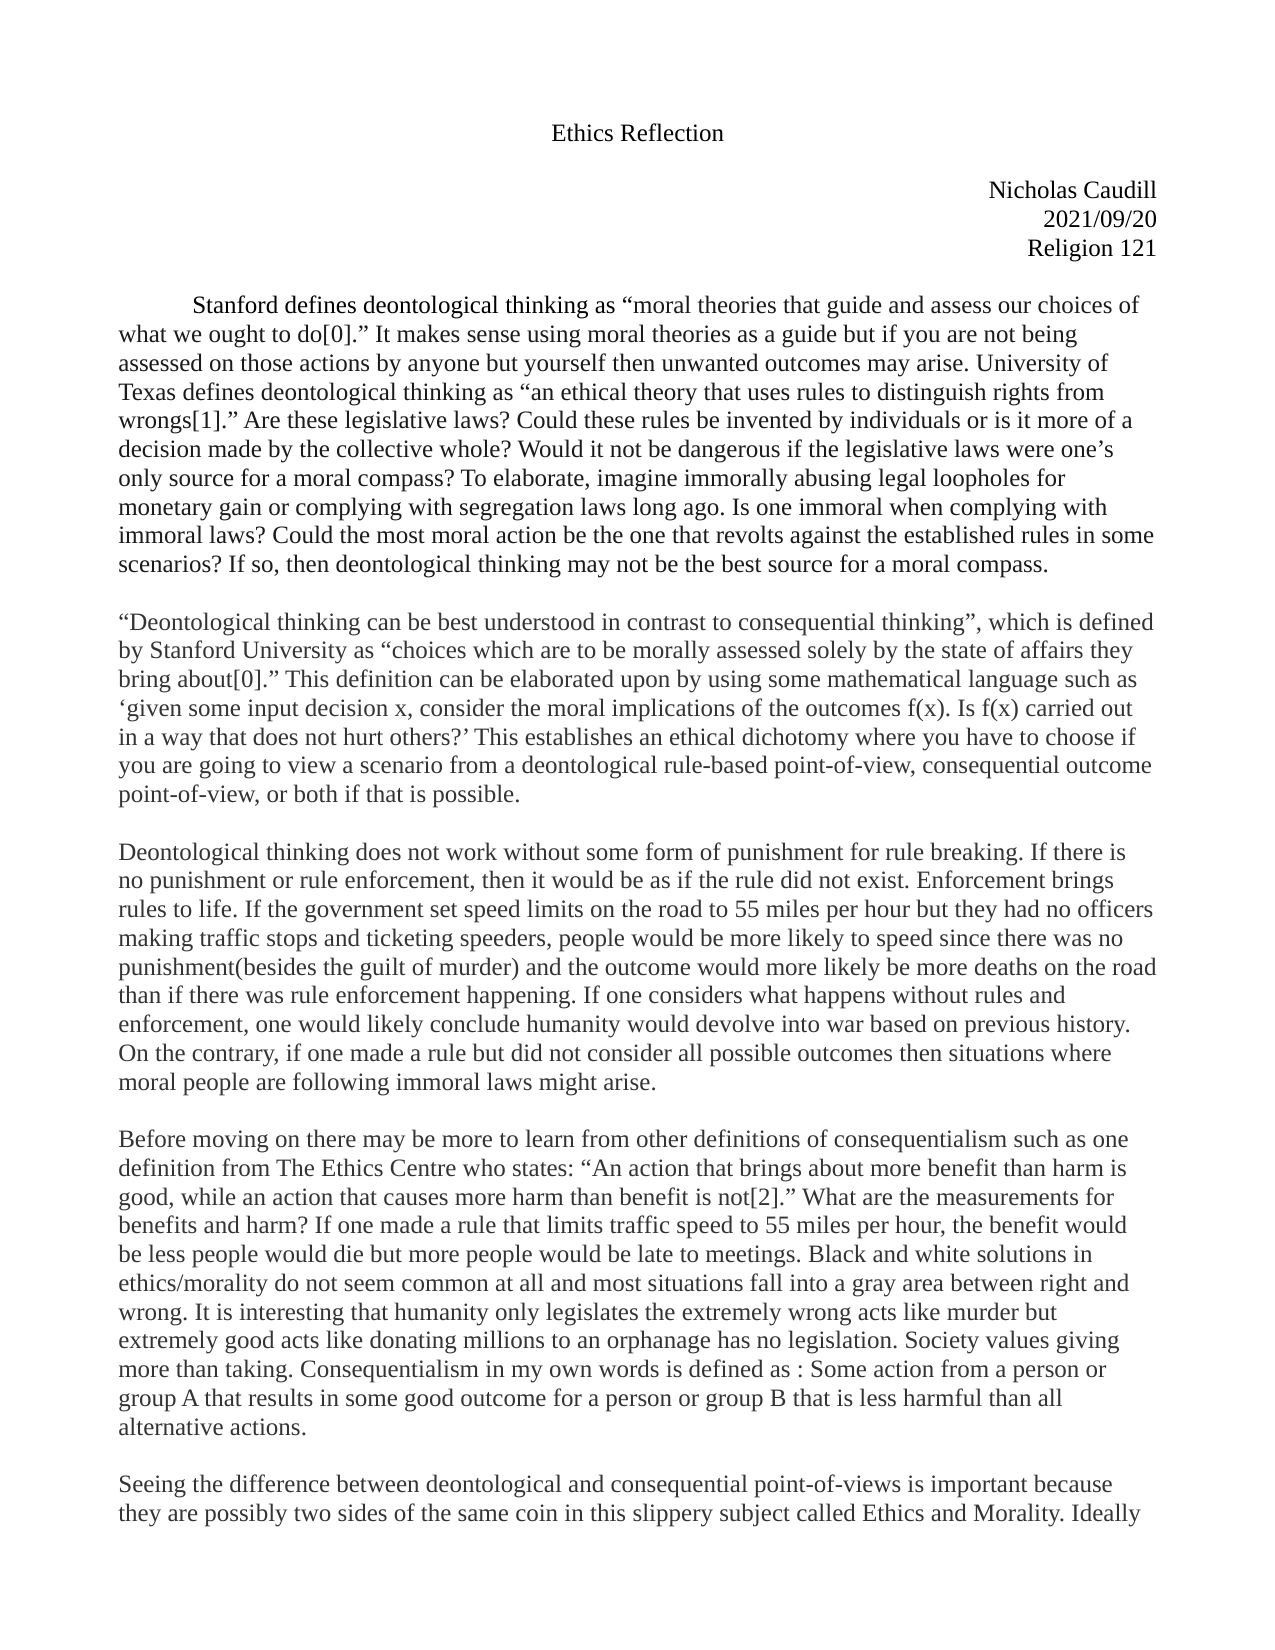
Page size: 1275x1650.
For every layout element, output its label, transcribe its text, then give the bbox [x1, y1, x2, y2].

text Stanford defines deontological thinking as “moral theories that guide and assess our choices of what we ought to do[0].” It makes sense using moral theories as a guide but if you are not being assessed on those actions by anyone but yourself then unwanted outcomes may arise. University of Texas defines deontological thinking as “an ethical theory that uses rules to distinguish rights from wrongs[1].” Are these legislative laws? Could these rules be invented by individuals or is it more of a decision made by the collective whole? Would it not be dangerous if the legislative laws were one’s only source for a moral compass? To elaborate, imagine immorally abusing legal loopholes for monetary gain or complying with segregation laws long ago. Is one immoral when complying with immoral laws? Could the most moral action be the one that revolts against the established rules in some scenarios? If so, then deontological thinking may not be the best source for a moral compass. [118, 291, 1157, 578]
text Religion 121 [118, 233, 1157, 262]
text Nicholas Caudill [118, 176, 1157, 204]
text 2021/09/20 [118, 204, 1157, 233]
text Before moving on there may be more to learn from other definitions of consequentialism such as one definition from The Ethics Centre who states: “An action that brings about more benefit than harm is good, while an action that causes more harm than benefit is not[2].” What are the measurements for benefits and harm? If one made a rule that limits traffic speed to 55 miles per hour, the benefit would be less people would die but more people would be late to meetings. Black and white solutions in ethics/morality do not seem common at all and most situations fall into a gray area between right and wrong. It is interesting that humanity only legislates the extremely wrong acts like murder but extremely good acts like donating millions to an orphanage has no legislation. Society values giving more than taking. Consequentialism in my own words is defined as : Some action from a person or group A that results in some good outcome for a person or group B that is less harmful than all alternative actions. [118, 1124, 1157, 1441]
text Deontological thinking does not work without some form of punishment for rule breaking. If there is no punishment or rule enforcement, then it would be as if the rule did not exist. Enforcement brings rules to life. If the government set speed limits on the road to 55 miles per hour but they had no officers making traffic stops and ticketing speeders, people would be more likely to speed since there was no punishment(besides the guilt of murder) and the outcome would more likely be more deaths on the road than if there was rule enforcement happening. If one considers what happens without rules and enforcement, one would likely conclude humanity would devolve into war based on previous history. On the contrary, if one made a rule but did not consider all possible outcomes then situations where moral people are following immoral laws might arise. [118, 837, 1157, 1096]
text Ethics Reflection [118, 118, 1157, 147]
text “Deontological thinking can be best understood in contrast to consequential thinking”, which is defined by Stanford University as “choices which are to be morally assessed solely by the state of affairs they bring about[0].” This definition can be elaborated upon by using some mathematical language such as ‘given some input decision x, consider the moral implications of the outcomes f(x). Is f(x) carried out in a way that does not hurt others?’ This establishes an ethical dichotomy where you have to choose if you are going to view a scenario from a deontological rule-based point-of-view, consequential outcome point-of-view, or both if that is possible. [118, 607, 1157, 808]
text Seeing the difference between deontological and consequential point-of-views is important because they are possibly two sides of the same coin in this slippery subject called Ethics and Morality. Ideally [118, 1469, 1157, 1527]
